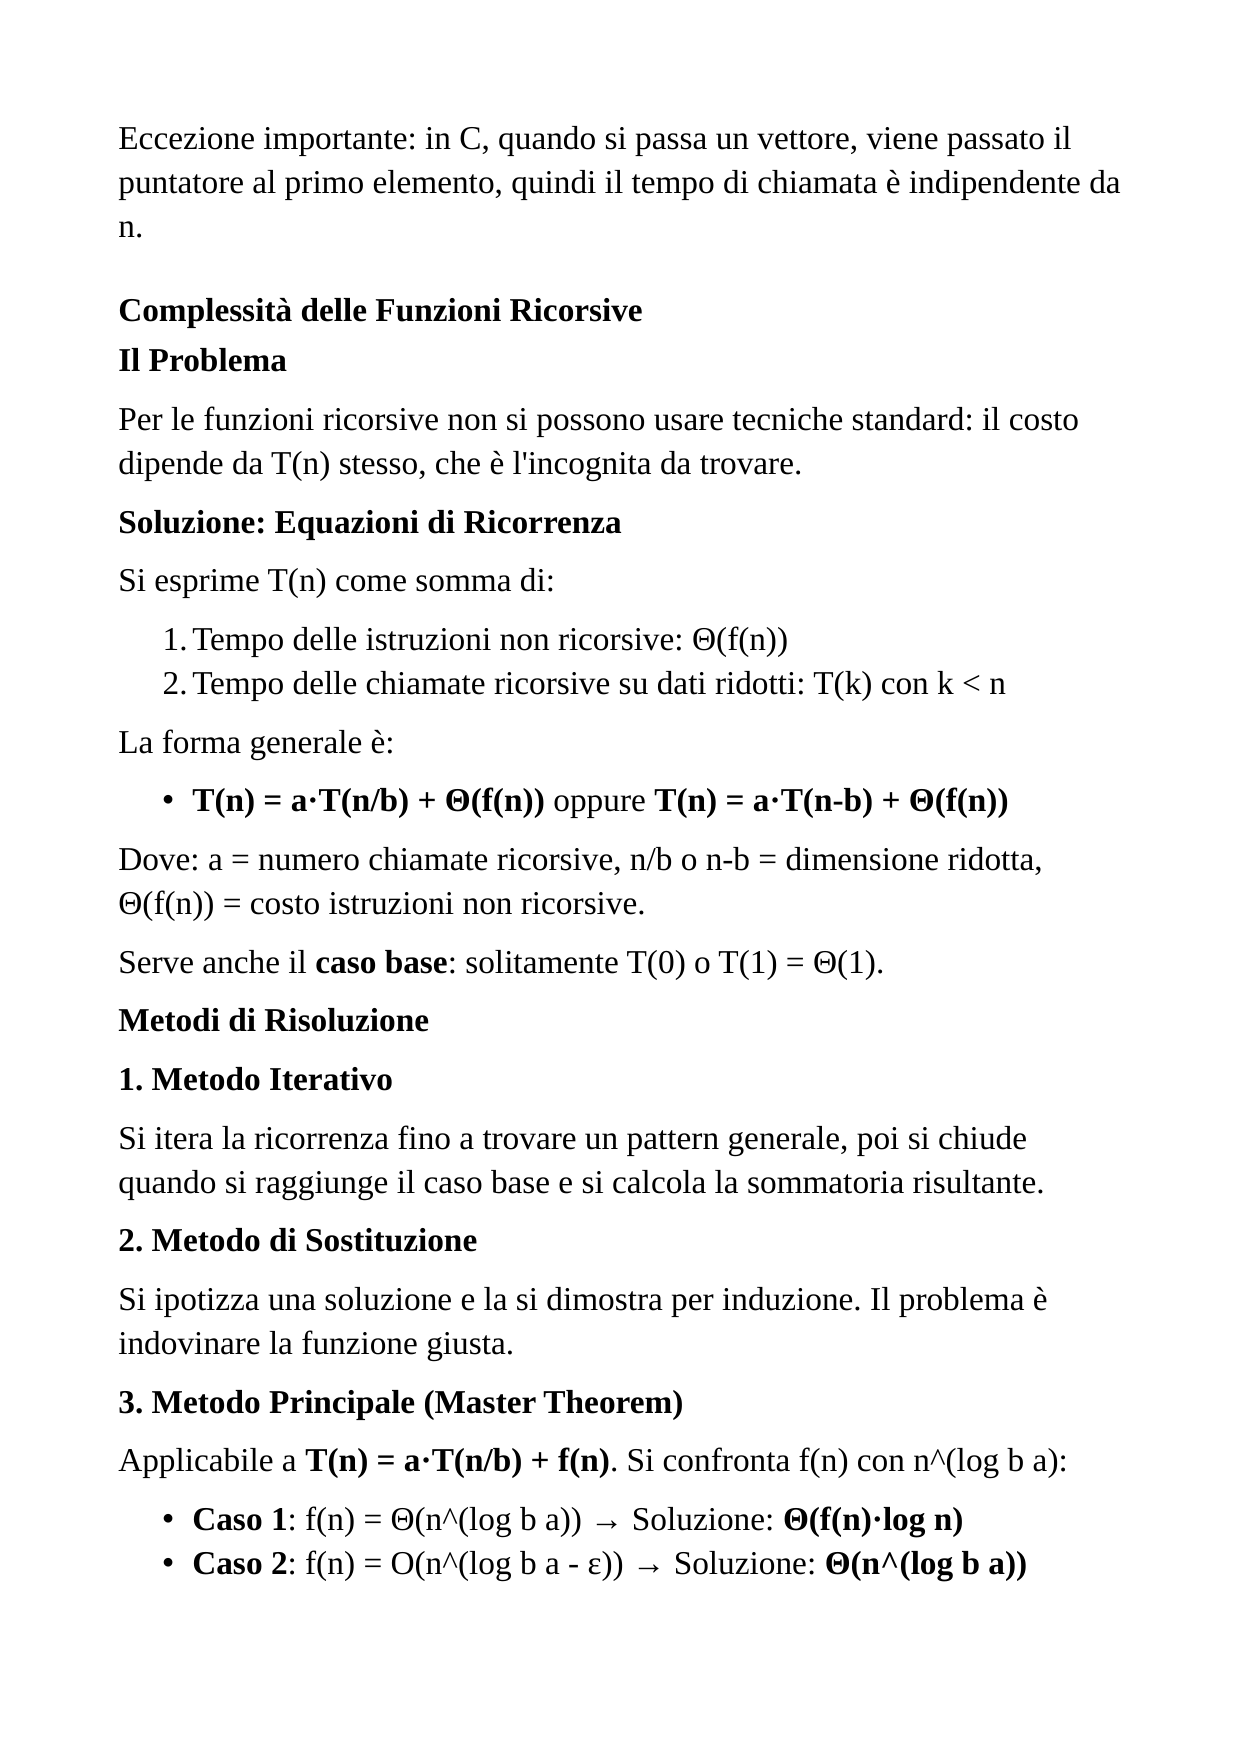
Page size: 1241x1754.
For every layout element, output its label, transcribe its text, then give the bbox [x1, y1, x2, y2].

text Eccezione importante: in C, quando si passa un vettore, viene passato il puntatore al primo elemento, quindi il tempo di chiamata è indipendente da n. [118, 118, 1122, 244]
text Applicabile a T(n) = a·T(n/b) + f(n). Si confronta f(n) con n^(log b a): [118, 1441, 1122, 1479]
text Si esprime T(n) come somma di: [118, 561, 1122, 599]
subtitle Complessità delle Funzioni Ricorsive [118, 290, 1122, 328]
text Si ipotizza una soluzione e la si dimostra per induzione. Il problema è indovinare la funzione giusta. [118, 1279, 1122, 1362]
text La forma generale è: [118, 722, 1122, 760]
subtitle 1. Metodo Iterativo [118, 1059, 1122, 1098]
text Si itera la ricorrenza fino a trovare un pattern generale, poi si chiude quando si raggiunge il caso base e si calcola la sommatoria risultante. [118, 1118, 1122, 1200]
list Caso 2: f(n) = O(n^(log b a - ε)) → Soluzione: Θ(n^(log b a)) [162, 1543, 1122, 1582]
subtitle Metodi di Risoluzione [118, 1001, 1122, 1039]
subtitle 3. Metodo Principale (Master Theorem) [118, 1382, 1122, 1420]
subtitle 2. Metodo di Sostituzione [118, 1221, 1122, 1259]
list Tempo delle chiamate ricorsive su dati ridotti: T(k) con k < n [162, 663, 1122, 702]
text Serve anche il caso base: solitamente T(0) o T(1) = Θ(1). [118, 942, 1122, 980]
text Dove: a = numero chiamate ricorsive, n/b o n-b = dimensione ridotta, Θ(f(n)) = costo istruzioni non ricorsive. [118, 839, 1122, 922]
list Caso 1: f(n) = Θ(n^(log b a)) → Soluzione: Θ(f(n)·log n) [162, 1499, 1122, 1538]
subtitle Soluzione: Equazioni di Ricorrenza [118, 502, 1122, 540]
text Per le funzioni ricorsive non si possono usare tecniche standard: il costo dipende da T(n) stesso, che è l'incognita da trovare. [118, 399, 1122, 482]
list T(n) = a·T(n/b) + Θ(f(n)) oppure T(n) = a·T(n-b) + Θ(f(n)) [162, 781, 1122, 819]
subtitle Il Problema [118, 341, 1122, 379]
list Tempo delle istruzioni non ricorsive: Θ(f(n)) [162, 619, 1122, 658]
